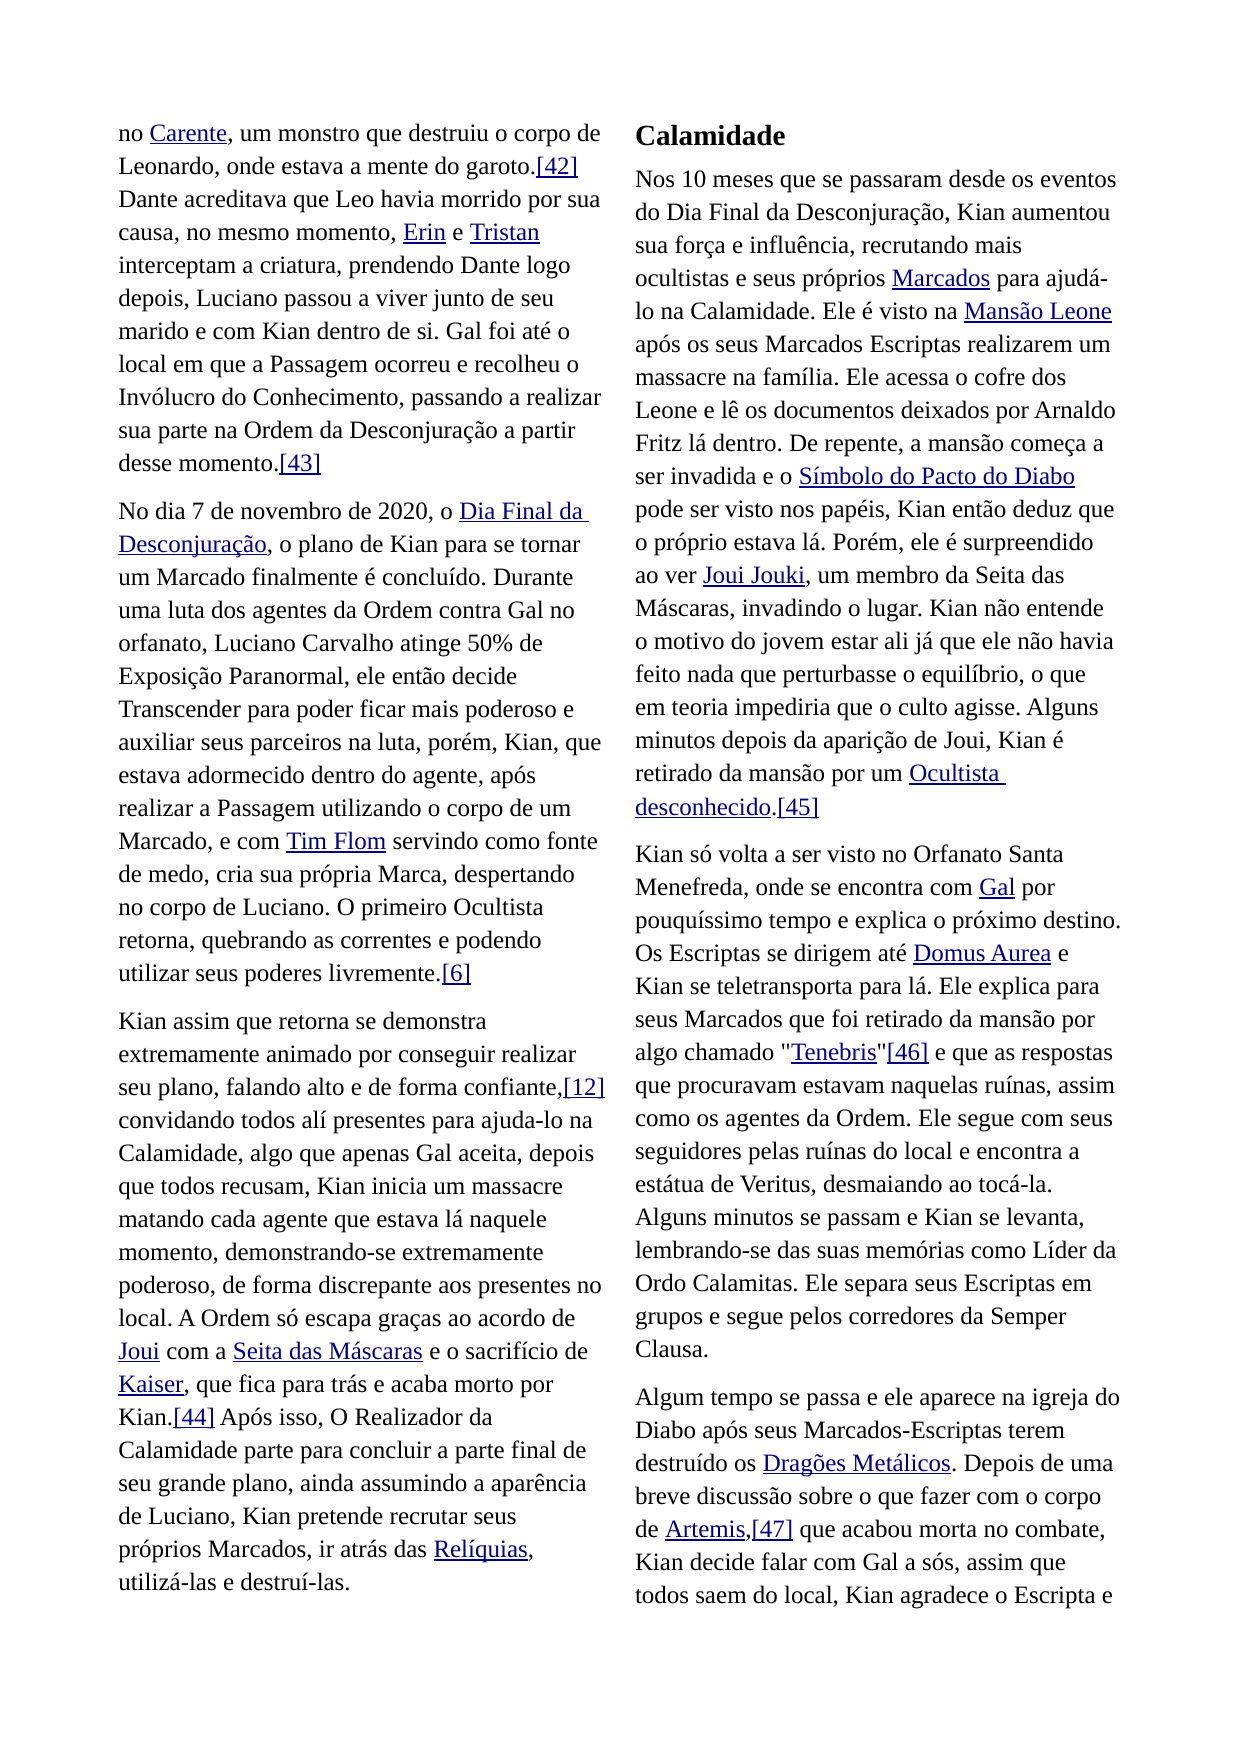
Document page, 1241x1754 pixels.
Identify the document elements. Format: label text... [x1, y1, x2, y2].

text Nos 10 meses que se passaram desde os eventos do Dia Final da Desconjuração, Kian aumentou sua força e influência, recrutando mais ocultistas e seus próprios Marcados para ajudá-lo na Calamidade. Ele é visto na Mansão Leone após os seus Marcados Escriptas realizarem um massacre na família. Ele acessa o cofre dos Leone e lê os documentos deixados por Arnaldo Fritz lá dentro. De repente, a mansão começa a ser invadida e o Símbolo do Pacto do Diabo pode ser visto nos papéis, Kian então deduz que o próprio estava lá. Porém, ele é surpreendido ao ver Joui Jouki, um membro da Seita das Máscaras, invadindo o lugar. Kian não entende o motivo do jovem estar ali já que ele não havia feito nada que perturbasse o equilíbrio, o que em teoria impediria que o culto agisse. Alguns minutos depois da aparição de Joui, Kian é retirado da mansão por um Ocultista desconhecido.[45] [635, 164, 1122, 820]
text Algum tempo se passa e ele aparece na igreja do Diabo após seus Marcados-Escriptas terem destruído os Dragões Metálicos. Depois de uma breve discussão sobre o que fazer com o corpo de Artemis,[47] que acabou morta no combate, Kian decide falar com Gal a sós, assim que todos saem do local, Kian agradece o Escripta e [635, 1382, 1122, 1609]
text Kian assim que retorna se demonstra extremamente animado por conseguir realizar seu plano, falando alto e de forma confiante,[12] convidando todos alí presentes para ajuda-lo na Calamidade, algo que apenas Gal aceita, depois que todos recusam, Kian inicia um massacre matando cada agente que estava lá naquele momento, demonstrando-se extremamente poderoso, de forma discrepante aos presentes no local. A Ordem só escapa graças ao acordo de Joui com a Seita das Máscaras e o sacrifício de Kaiser, que fica para trás e acaba morto por Kian.[44] Após isso, O Realizador da Calamidade parte para concluir a parte final de seu grande plano, ainda assumindo a aparência de Luciano, Kian pretende recrutar seus próprios Marcados, ir atrás das Relíquias, utilizá-las e destruí-las. [118, 1006, 605, 1596]
subtitle Calamidade [635, 118, 1122, 152]
text no Carente, um monstro que destruiu o corpo de Leonardo, onde estava a mente do garoto.[42] Dante acreditava que Leo havia morrido por sua causa, no mesmo momento, Erin e Tristan interceptam a criatura, prendendo Dante logo depois, Luciano passou a viver junto de seu marido e com Kian dentro de si. Gal foi até o local em que a Passagem ocorreu e recolheu o Invólucro do Conhecimento, passando a realizar sua parte na Ordem da Desconjuração a partir desse momento.[43] [118, 118, 605, 477]
text Kian só volta a ser visto no Orfanato Santa Menefreda, onde se encontra com Gal por pouquíssimo tempo e explica o próximo destino. Os Escriptas se dirigem até Domus Aurea e Kian se teletransporta para lá. Ele explica para seus Marcados que foi retirado da mansão por algo chamado "Tenebris"[46] e que as respostas que procuravam estavam naquelas ruínas, assim como os agentes da Ordem. Ele segue com seus seguidores pelas ruínas do local e encontra a estátua de Veritus, desmaiando ao tocá-la. Alguns minutos se passam e Kian se levanta, lembrando-se das suas memórias como Líder da Ordo Calamitas. Ele separa seus Escriptas em grupos e segue pelos corredores da Semper Clausa. [635, 839, 1122, 1363]
text No dia 7 de novembro de 2020, o Dia Final da Desconjuração, o plano de Kian para se tornar um Marcado finalmente é concluído. Durante uma luta dos agentes da Ordem contra Gal no orfanato, Luciano Carvalho atinge 50% de Exposição Paranormal, ele então decide Transcender para poder ficar mais poderoso e auxiliar seus parceiros na luta, porém, Kian, que estava adormecido dentro do agente, após realizar a Passagem utilizando o corpo de um Marcado, e com Tim Flom servindo como fonte de medo, cria sua própria Marca, despertando no corpo de Luciano. O primeiro Ocultista retorna, quebrando as correntes e podendo utilizar seus poderes livremente.[6] [118, 496, 605, 987]
